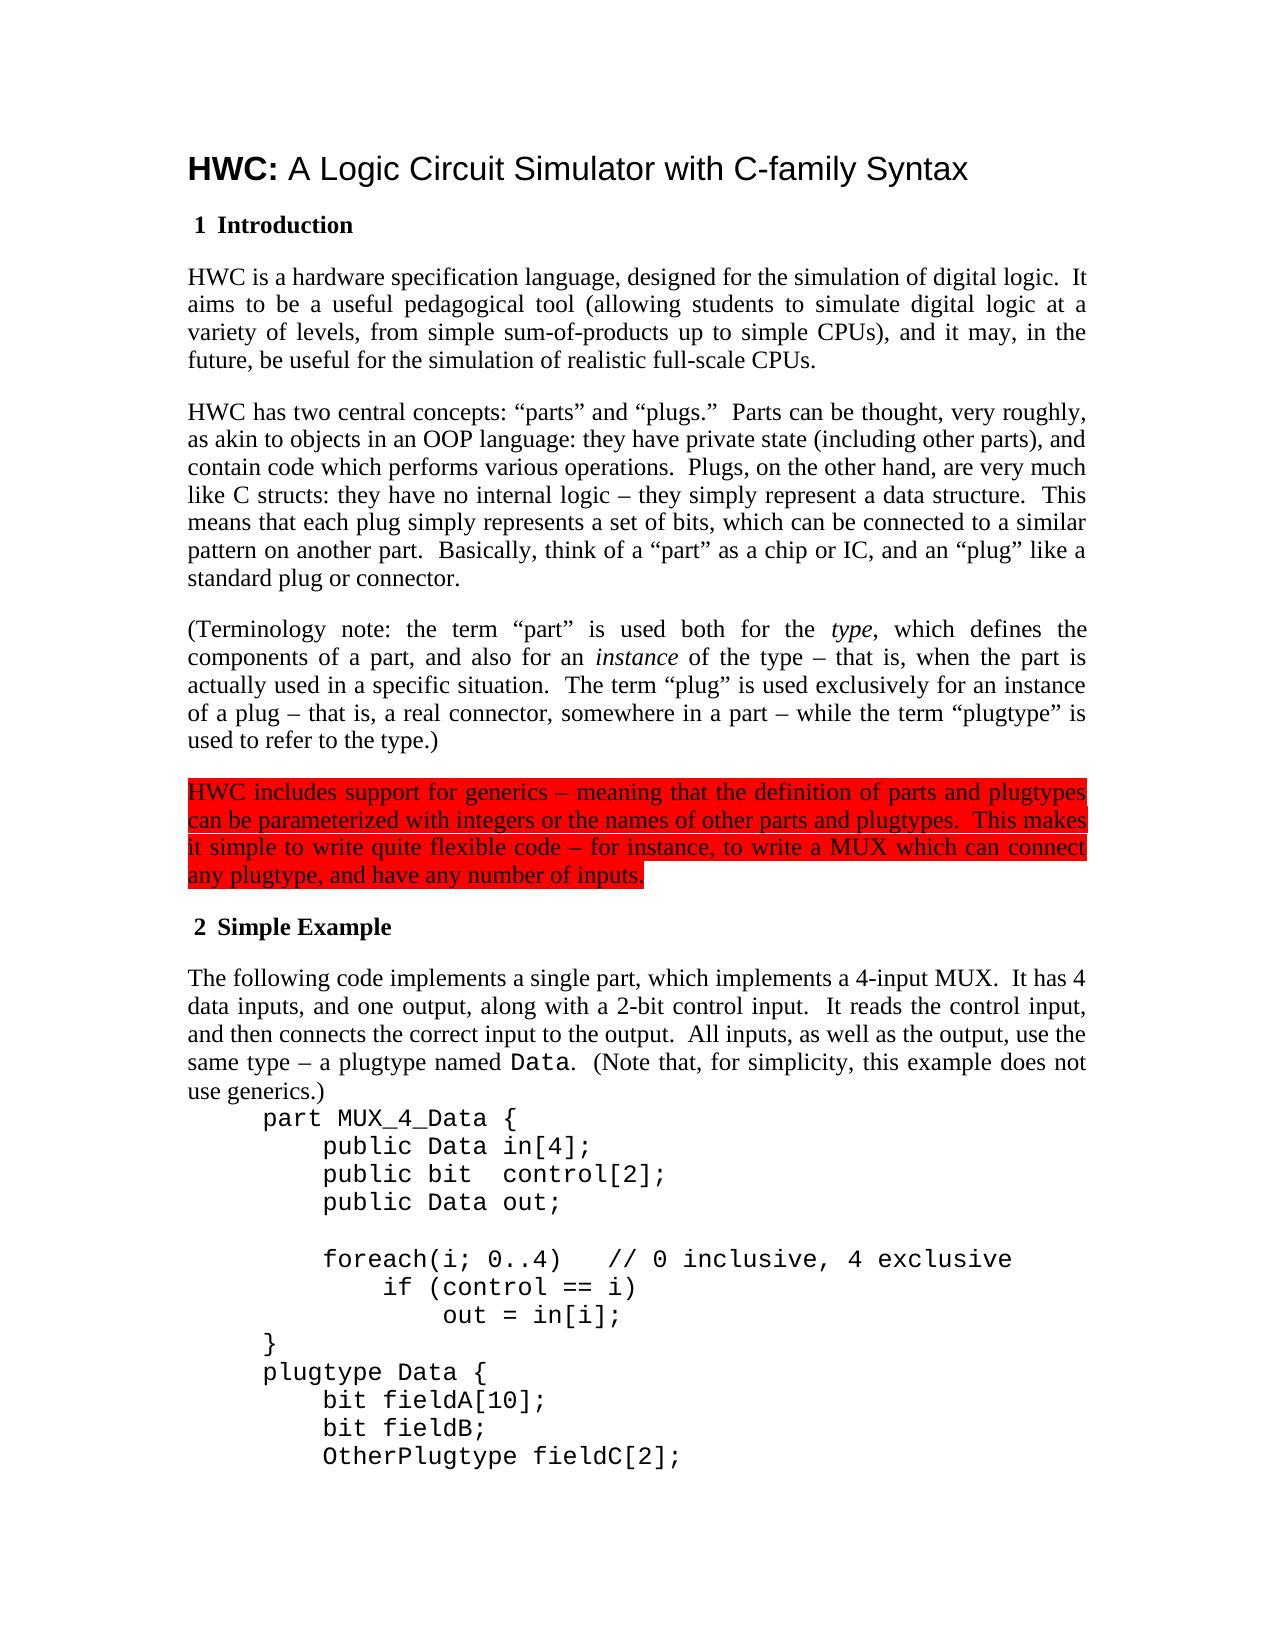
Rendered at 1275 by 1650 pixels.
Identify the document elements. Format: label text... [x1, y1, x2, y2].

text out = in[i]; [262, 1303, 1087, 1331]
list Simple Example [187, 913, 1087, 941]
text bit fieldA[10]; [262, 1387, 1087, 1416]
text public Data in[4]; [262, 1133, 1087, 1162]
text bit fieldB; [262, 1416, 1087, 1444]
text OtherPlugtype fieldC[2]; [262, 1444, 1087, 1472]
list Introduction [187, 211, 1087, 239]
subtitle HWC: A Logic Circuit Simulator with C-family Syntax [187, 150, 1087, 187]
text } [262, 1331, 1087, 1359]
text HWC is a hardware specification language, designed for the simulation of digital logic. It aims to be a useful pedagogical tool (allowing students to simulate digital logic at a variety of levels, from simple sum-of-products up to simple CPUs), and it may, in the future, be useful for the simulation of realistic full-scale CPUs. [187, 263, 1087, 374]
text foreach(i; 0..4) // 0 inclusive, 4 exclusive [262, 1246, 1087, 1274]
text (Terminology note: the term “part” is used both for the type, which defines the components of a part, and also for an instance of the type – that is, when the part is actually used in a specific situation. The term “plug” is used exclusively for an instance of a plug – that is, a real connector, somewhere in a part – while the term “plugtype” is used to refer to the type.) [187, 616, 1087, 754]
text part MUX_4_Data { [262, 1105, 1087, 1133]
text The following code implements a single part, which implements a 4-input MUX. It has 4 data inputs, and one output, along with a 2-bit control input. It reads the control input, and then connects the correct input to the output. All inputs, as well as the output, use the same type – a plugtype named Data. (Note that, for simplicity, this example does not use generics.) [187, 964, 1087, 1105]
text public Data out; [262, 1190, 1087, 1218]
text if (control == i) [262, 1274, 1087, 1303]
text HWC has two central concepts: “parts” and “plugs.” Parts can be thought, very roughly, as akin to objects in an OOP language: they have private state (including other parts), and contain code which performs various operations. Plugs, on the other hand, are very much like C structs: they have no internal logic – they simply represent a data structure. This means that each plug simply represents a set of bits, which can be connected to a similar pattern on another part. Basically, think of a “part” as a chip or IC, and an “plug” like a standard plug or connector. [187, 398, 1087, 592]
text public bit control[2]; [262, 1162, 1087, 1190]
text HWC includes support for generics – meaning that the definition of parts and plugtypes can be parameterized with integers or the names of other parts and plugtypes. This makes it simple to write quite flexible code – for instance, to write a MUX which can connect any plugtype, and have any number of inputs. [187, 778, 1087, 889]
text plugtype Data { [262, 1359, 1087, 1387]
